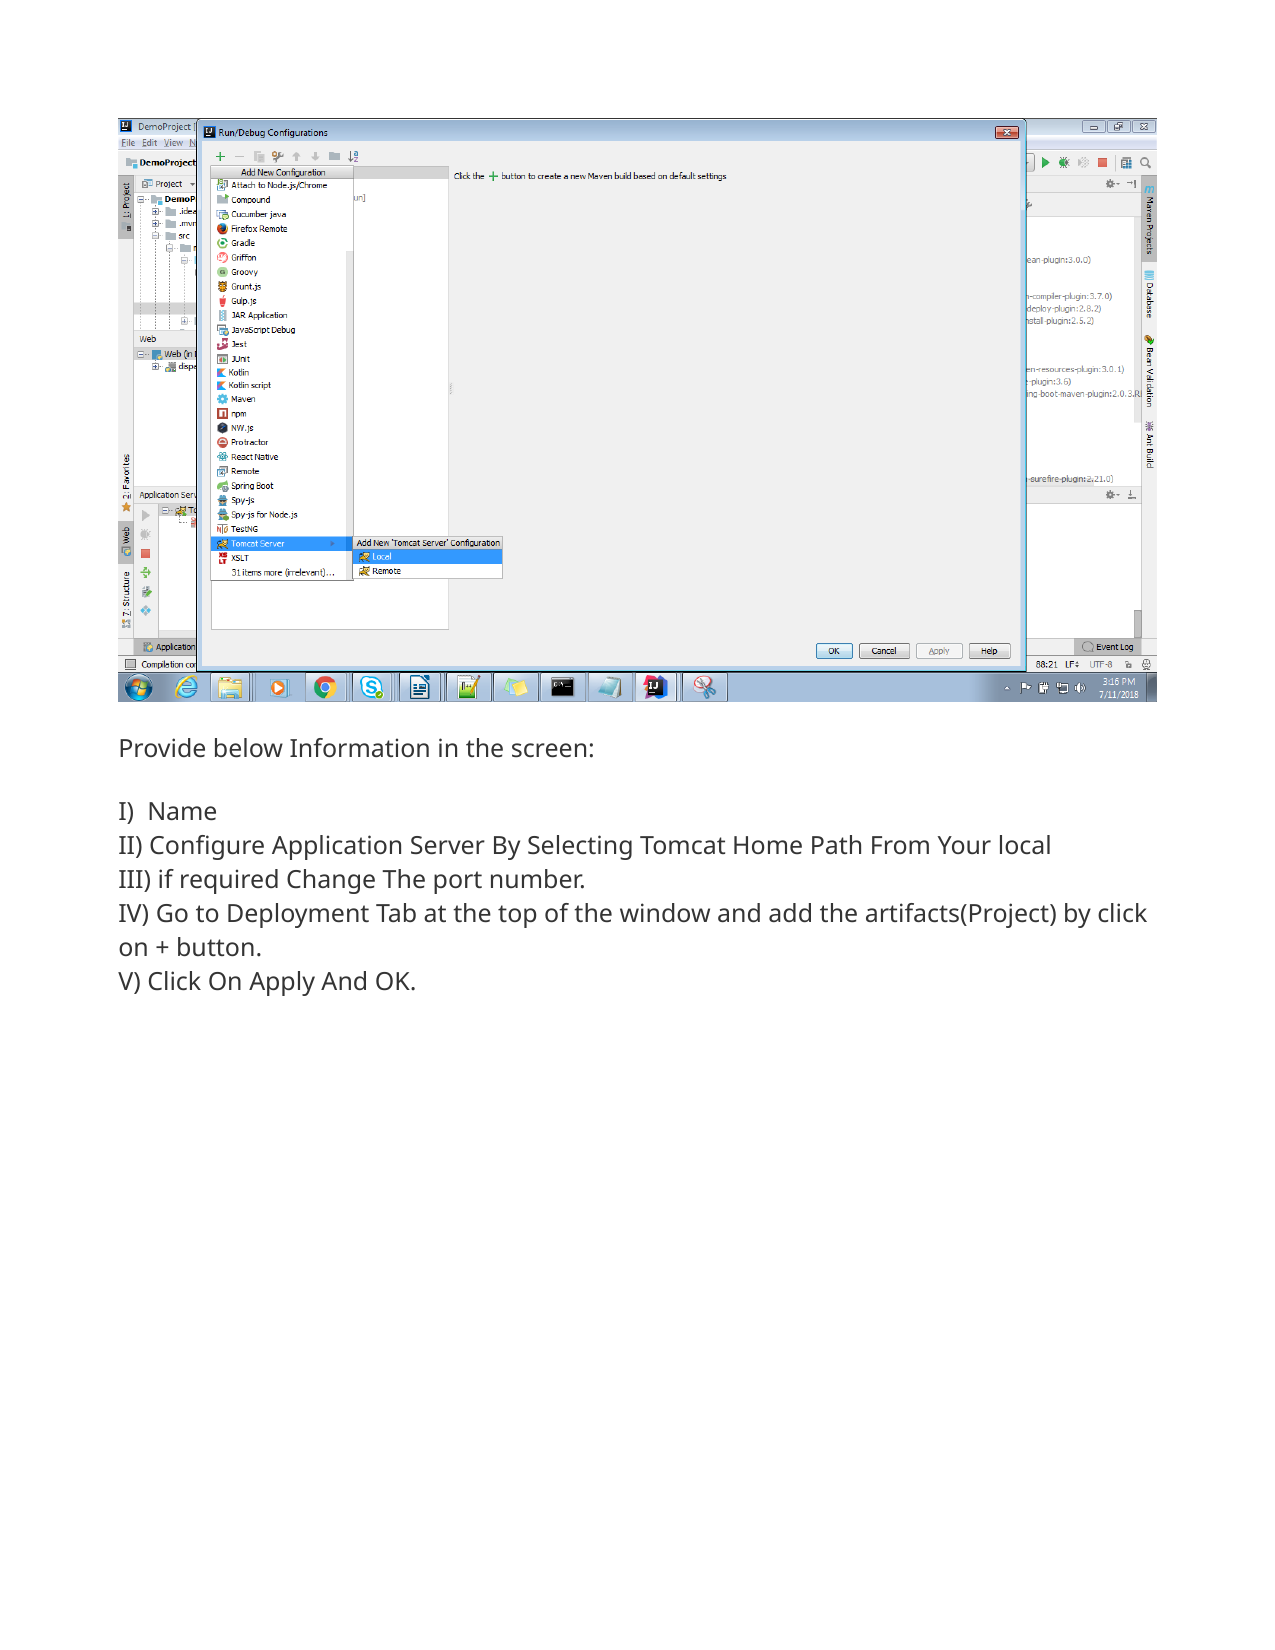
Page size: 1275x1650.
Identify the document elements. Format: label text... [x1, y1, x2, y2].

text II) Configure Application Server By Selecting Tomcat Home Path From Your local [118, 828, 1157, 862]
text Provide below Information in the screen: [118, 731, 1157, 765]
text III) if required Change The port number. [118, 862, 1157, 896]
text I) Name [118, 794, 1157, 828]
text IV) Go to Deployment Tab at the top of the window and add the artifacts(Project) by click on + button. [118, 896, 1157, 964]
picture [118, 118, 1157, 702]
text V) Click On Apply And OK. [118, 964, 1157, 998]
